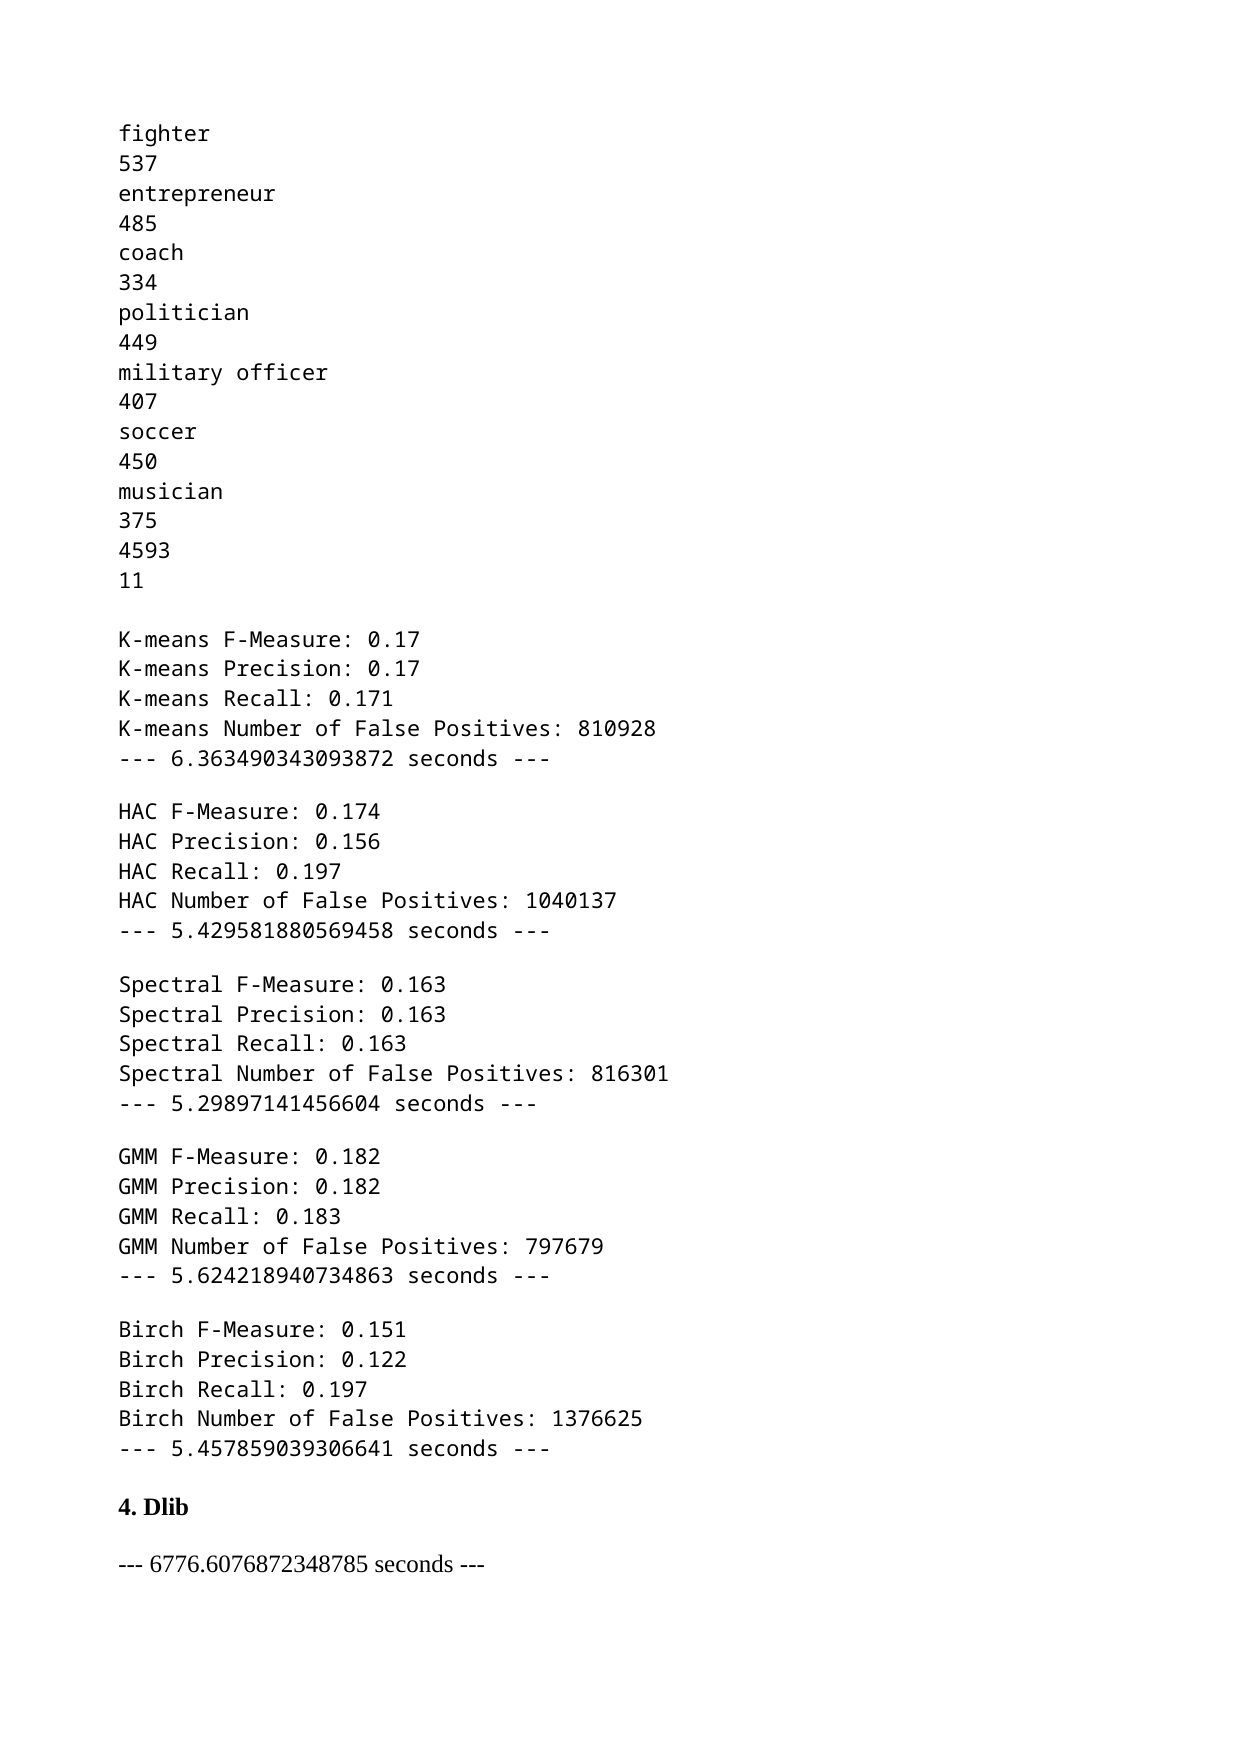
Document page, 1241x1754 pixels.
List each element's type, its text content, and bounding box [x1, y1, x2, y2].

text K-means Precision: 0.17 [118, 653, 1122, 683]
text K-means Recall: 0.171 [118, 683, 1122, 713]
text --- 5.429581880569458 seconds --- [118, 915, 1122, 945]
text --- 5.29897141456604 seconds --- [118, 1088, 1122, 1118]
text 450 [118, 446, 1122, 476]
text 4. Dlib [118, 1492, 1122, 1520]
text --- 6776.6076872348785 seconds --- [118, 1549, 1122, 1578]
text K-means Number of False Positives: 810928 [118, 713, 1122, 743]
text 11 [118, 565, 1122, 595]
text HAC Number of False Positives: 1040137 [118, 886, 1122, 915]
text Spectral F-Measure: 0.163 [118, 969, 1122, 998]
text 4593 [118, 535, 1122, 565]
text GMM Recall: 0.183 [118, 1201, 1122, 1231]
text 375 [118, 505, 1122, 535]
text 407 [118, 386, 1122, 416]
text GMM Precision: 0.182 [118, 1171, 1122, 1201]
text GMM Number of False Positives: 797679 [118, 1231, 1122, 1261]
text --- 5.624218940734863 seconds --- [118, 1261, 1122, 1290]
text GMM F-Measure: 0.182 [118, 1141, 1122, 1171]
text musician [118, 476, 1122, 505]
text soccer [118, 416, 1122, 446]
text Birch Precision: 0.122 [118, 1344, 1122, 1373]
text Birch Recall: 0.197 [118, 1373, 1122, 1403]
text entrepreneur [118, 178, 1122, 207]
text 485 [118, 207, 1122, 237]
text coach [118, 237, 1122, 267]
text fighter [118, 118, 1122, 148]
text --- 6.363490343093872 seconds --- [118, 743, 1122, 772]
text K-means F-Measure: 0.17 [118, 623, 1122, 653]
text HAC Recall: 0.197 [118, 856, 1122, 886]
text Spectral Recall: 0.163 [118, 1028, 1122, 1058]
text Birch Number of False Positives: 1376625 [118, 1403, 1122, 1433]
text military officer [118, 356, 1122, 386]
text 449 [118, 327, 1122, 356]
text Birch F-Measure: 0.151 [118, 1314, 1122, 1344]
text Spectral Number of False Positives: 816301 [118, 1058, 1122, 1088]
text politician [118, 297, 1122, 327]
text HAC F-Measure: 0.174 [118, 796, 1122, 826]
text --- 5.457859039306641 seconds --- [118, 1433, 1122, 1463]
text Spectral Precision: 0.163 [118, 998, 1122, 1028]
text 537 [118, 148, 1122, 178]
text 334 [118, 267, 1122, 297]
text HAC Precision: 0.156 [118, 826, 1122, 856]
